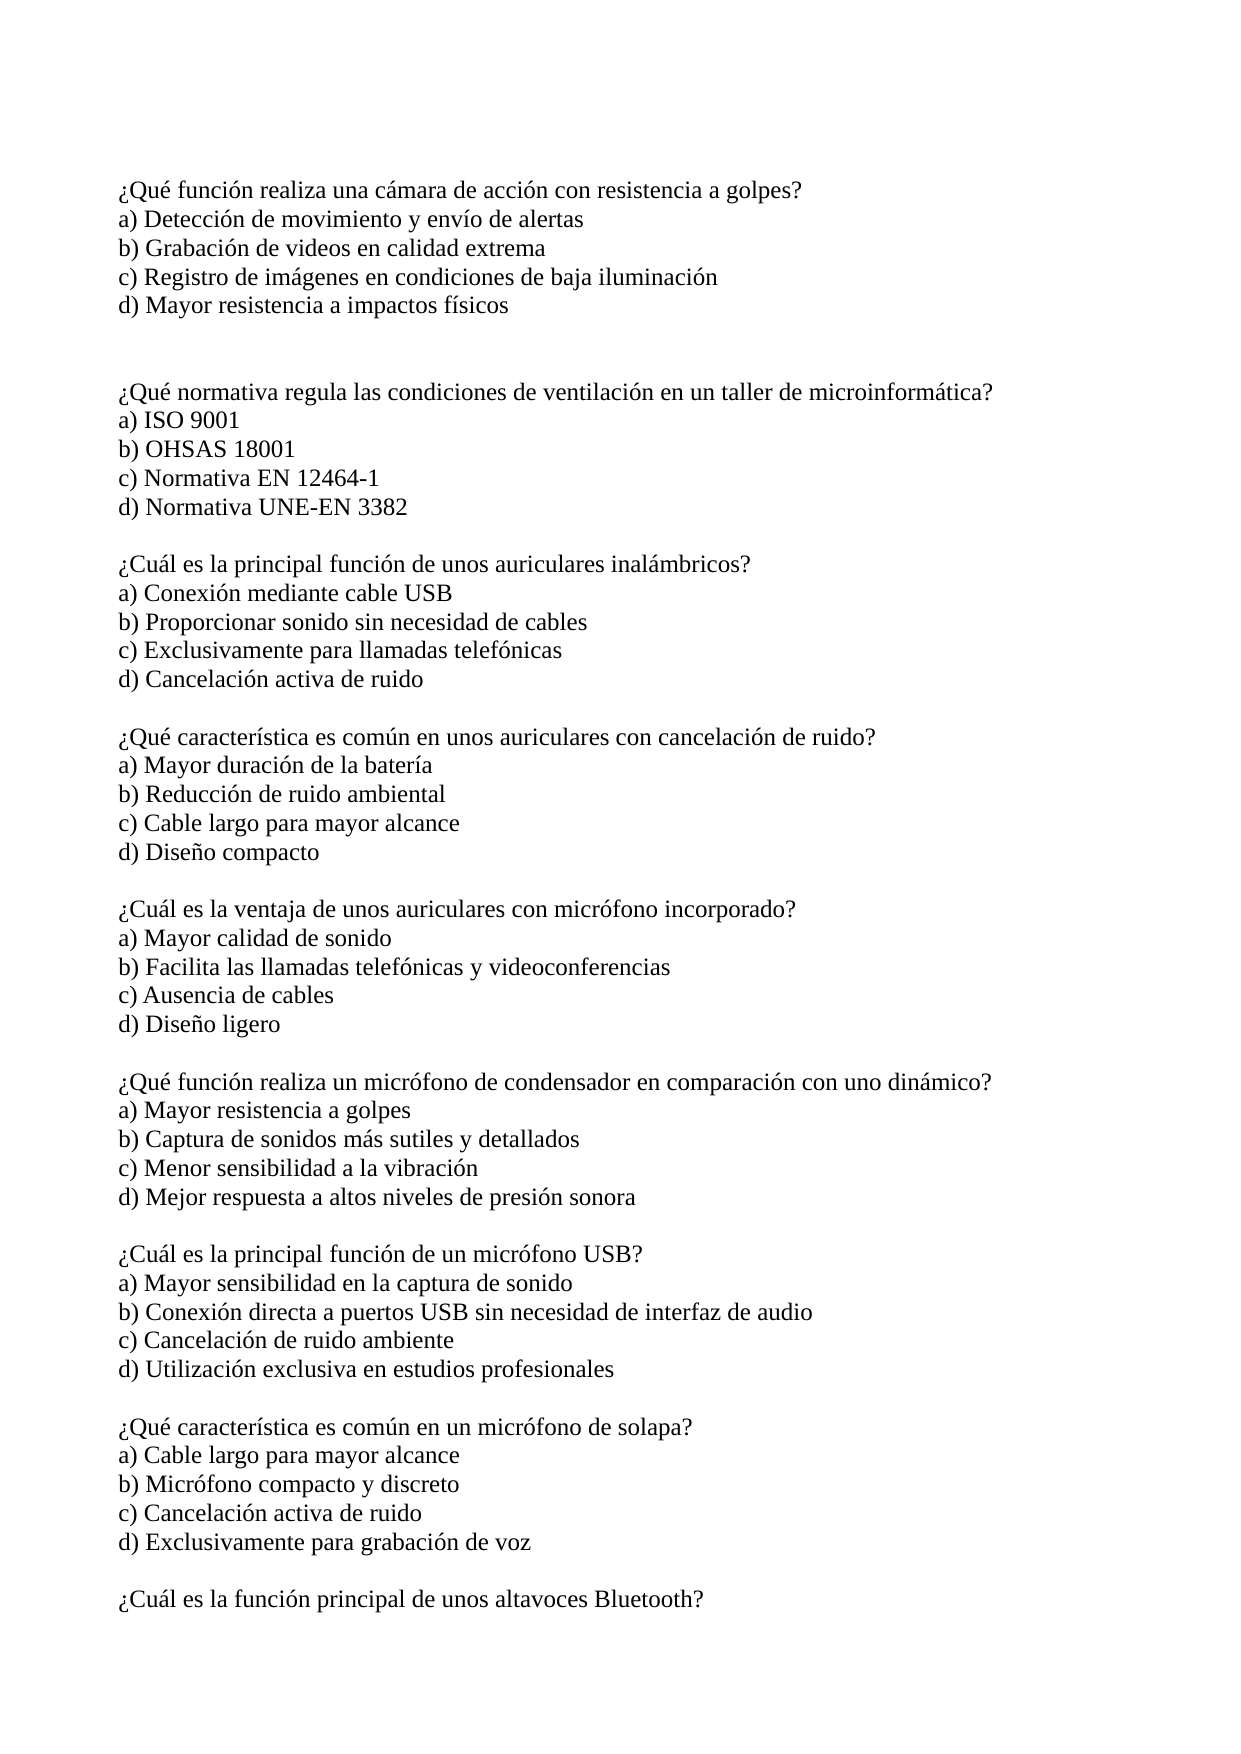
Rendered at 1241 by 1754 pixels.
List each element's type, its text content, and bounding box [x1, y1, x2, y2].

text c) Registro de imágenes en condiciones de baja iluminación [118, 262, 1122, 291]
text ¿Cuál es la ventaja de unos auriculares con micrófono incorporado? [118, 894, 1122, 923]
text d) Diseño ligero [118, 1009, 1122, 1038]
text d) Utilización exclusiva en estudios profesionales [118, 1354, 1122, 1383]
text c) Menor sensibilidad a la vibración [118, 1153, 1122, 1182]
text ¿Qué función realiza un micrófono de condensador en comparación con uno dinámico? [118, 1067, 1122, 1096]
text d) Exclusivamente para grabación de voz [118, 1527, 1122, 1556]
text c) Cancelación activa de ruido [118, 1498, 1122, 1527]
text a) Mayor resistencia a golpes [118, 1096, 1122, 1124]
text a) Mayor calidad de sonido [118, 923, 1122, 952]
text b) Micrófono compacto y discreto [118, 1469, 1122, 1498]
text c) Exclusivamente para llamadas telefónicas [118, 636, 1122, 664]
text b) OHSAS 18001 [118, 434, 1122, 463]
text d) Mejor respuesta a altos niveles de presión sonora [118, 1182, 1122, 1211]
text ¿Qué función realiza una cámara de acción con resistencia a golpes? [118, 176, 1122, 204]
text ¿Cuál es la función principal de unos altavoces Bluetooth? [118, 1584, 1122, 1613]
text d) Cancelación activa de ruido [118, 664, 1122, 693]
text b) Facilita las llamadas telefónicas y videoconferencias [118, 952, 1122, 981]
text c) Normativa EN 12464-1 [118, 463, 1122, 492]
text ¿Qué característica es común en un micrófono de solapa? [118, 1412, 1122, 1441]
text ¿Cuál es la principal función de unos auriculares inalámbricos? [118, 549, 1122, 578]
text d) Diseño compacto [118, 837, 1122, 866]
text a) Cable largo para mayor alcance [118, 1441, 1122, 1469]
text a) Mayor duración de la batería [118, 751, 1122, 779]
text ¿Qué característica es común en unos auriculares con cancelación de ruido? [118, 722, 1122, 751]
text b) Grabación de videos en calidad extrema [118, 233, 1122, 262]
text c) Cancelación de ruido ambiente [118, 1326, 1122, 1354]
text ¿Qué normativa regula las condiciones de ventilación en un taller de microinformática? [118, 377, 1122, 406]
text b) Reducción de ruido ambiental [118, 779, 1122, 808]
text b) Conexión directa a puertos USB sin necesidad de interfaz de audio [118, 1297, 1122, 1326]
text a) Detección de movimiento y envío de alertas [118, 204, 1122, 233]
text c) Cable largo para mayor alcance [118, 808, 1122, 837]
text d) Mayor resistencia a impactos físicos [118, 291, 1122, 319]
text b) Captura de sonidos más sutiles y detallados [118, 1124, 1122, 1153]
text b) Proporcionar sonido sin necesidad de cables [118, 607, 1122, 636]
text a) ISO 9001 [118, 406, 1122, 434]
text a) Mayor sensibilidad en la captura de sonido [118, 1268, 1122, 1297]
text ¿Cuál es la principal función de un micrófono USB? [118, 1239, 1122, 1268]
text c) Ausencia de cables [118, 981, 1122, 1009]
text a) Conexión mediante cable USB [118, 578, 1122, 607]
text d) Normativa UNE-EN 3382 [118, 492, 1122, 521]
